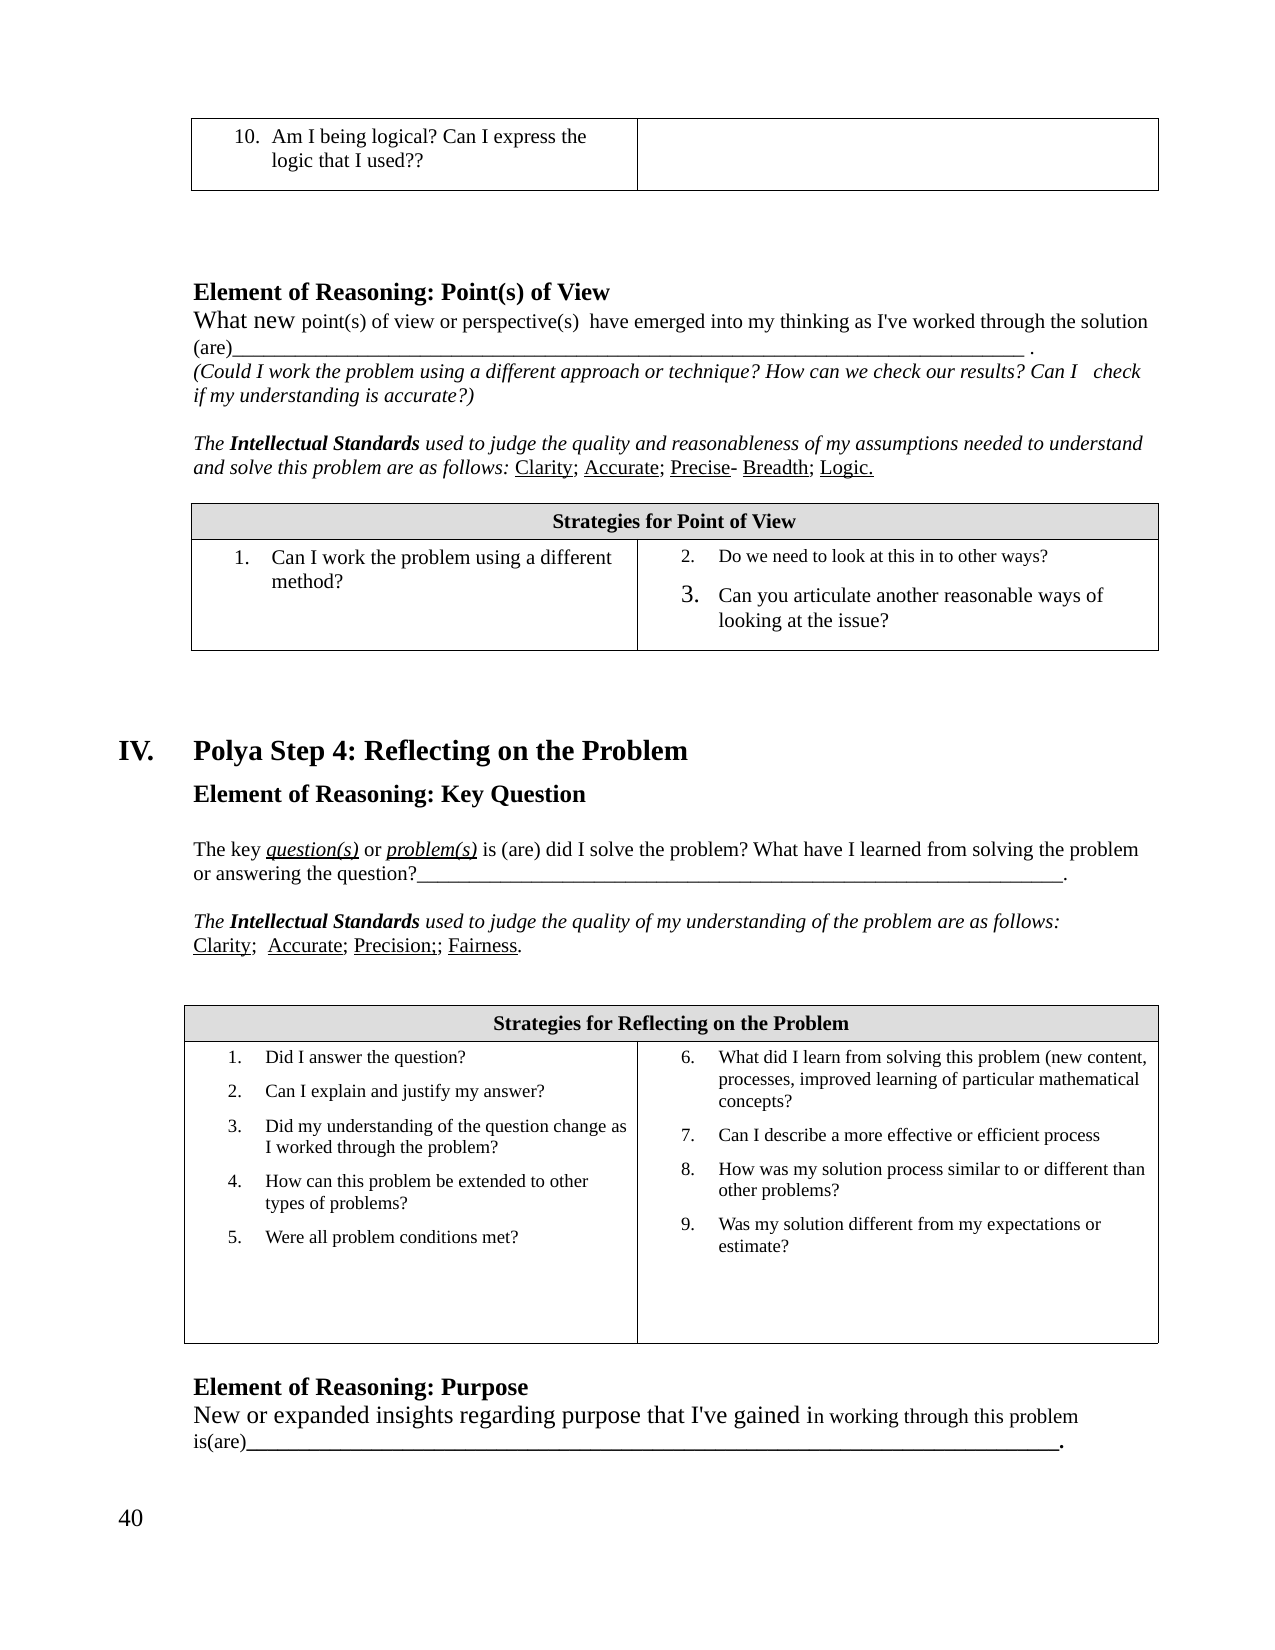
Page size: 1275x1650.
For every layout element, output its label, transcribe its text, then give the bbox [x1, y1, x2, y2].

table_cell Can you see clearly that the step is correct/ Can you prove that it is correct? Keep track and save all results/data Show all of my work include partial solutions Compare attempts to solve similar problems Revise plan Consider the impact of alternative or unexpressed assumptions Consider the impact of removing assumptions Does the answer make sense? Am I being logical? Can I express the logic that I used?? [192, 119, 637, 190]
table_cell Do we need to look at this in to other ways? Can you articulate another reasonable ways of looking at the issue? [638, 540, 1158, 650]
table_cell Can I work the problem using a different method? [192, 540, 637, 650]
text Element of Reasoning: Point(s) of View [118, 277, 1157, 305]
text The Intellectual Standards used to judge the quality of my understanding of the problem are as follows: [118, 909, 1157, 933]
text The Intellectual Standards used to judge the quality and reasonableness of my assumptions needed to understand and solve this problem are as follows: Clarity; Accurate; Precise- Breadth; Logic. [118, 431, 1157, 479]
text Element of Reasoning: Purpose [118, 1372, 1157, 1400]
table_header Strategies for Point of View [192, 504, 1158, 539]
text (Could I work the problem using a different approach or technique? How can we check our results? Can I check if my understanding is accurate?) [118, 359, 1157, 407]
table_cell [638, 119, 1158, 190]
text IV. Polya Step 4: Reflecting on the Problem [118, 733, 1157, 766]
text Clarity; Accurate; Precision;; Fairness. [118, 933, 1157, 957]
text New or expanded insights regarding purpose that I've gained in working through this problem is(are)______________________________________________________________________________. [118, 1400, 1157, 1453]
text The key question(s) or problem(s) is (are) did I solve the problem? What have I learned from solving the problem or answering the question?______________________________________________________________. [118, 836, 1157, 884]
table_cell Did I answer the question? Can I explain and justify my answer? Did my understanding of the question change as I worked through the problem? How can this problem be extended to other types of problems? Were all problem conditions met? [185, 1042, 637, 1343]
text What new point(s) of view or perspective(s) have emerged into my thinking as I've worked through the solution (are)____________________________________________________________________________ . [118, 305, 1157, 359]
text Element of Reasoning: Key Question [118, 779, 1157, 808]
table_header Strategies for Reflecting on the Problem [185, 1006, 1158, 1041]
table_cell What did I learn from solving this problem (new content, processes, improved learning of particular mathematical concepts? Can I describe a more effective or efficient process How was my solution process similar to or different than other problems? Was my solution different from my expectations or estimate? [638, 1042, 1158, 1343]
